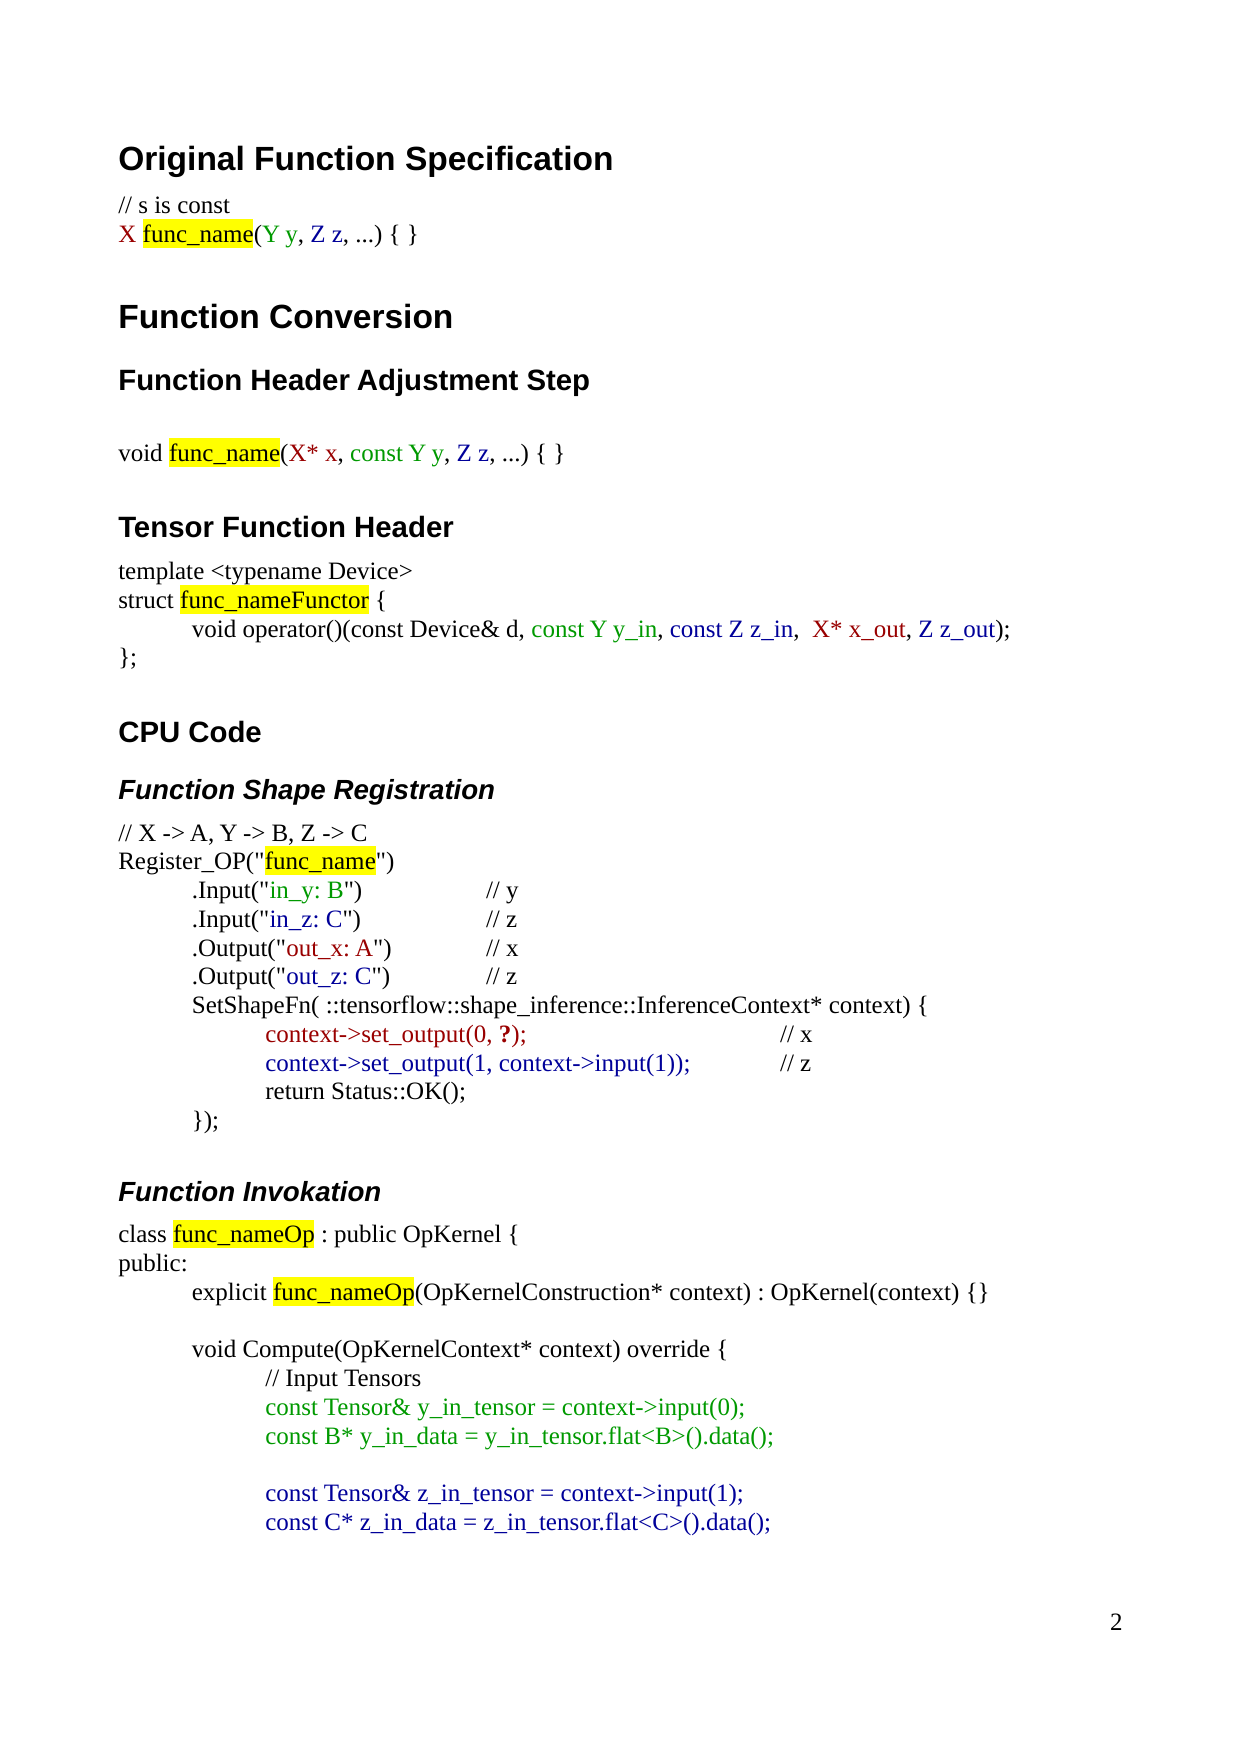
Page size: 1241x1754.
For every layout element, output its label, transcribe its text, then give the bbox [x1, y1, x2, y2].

text class func_nameOp : public OpKernel { [118, 1219, 1122, 1248]
text }); [118, 1105, 1122, 1134]
text const B* y_in_data = y_in_tensor.flat<B>().data(); [118, 1421, 1122, 1449]
subtitle Original Function Specification [118, 139, 1122, 178]
text context->set_output(1, context->input(1)); // z [118, 1048, 1122, 1076]
subtitle Function Conversion [118, 297, 1122, 336]
text public: [118, 1248, 1122, 1277]
subtitle Function Shape Registration [118, 773, 1122, 805]
subtitle CPU Code [118, 714, 1122, 748]
text // s is const [118, 190, 1122, 219]
text .Output("out_z: C") // z [118, 961, 1122, 990]
text const C* z_in_data = z_in_tensor.flat<C>().data(); [118, 1507, 1122, 1536]
text explicit func_nameOp(OpKernelConstruction* context) : OpKernel(context) {} [118, 1277, 1122, 1306]
subtitle Function Header Adjustment Step [118, 363, 1122, 397]
text }; [118, 642, 1122, 671]
text void operator()(const Device& d, const Y y_in, const Z z_in, X* x_out, Z z_out); [118, 614, 1122, 642]
text template <typename Device> [118, 556, 1122, 585]
subtitle Tensor Function Header [118, 510, 1122, 544]
text .Output("out_x: A") // x [118, 933, 1122, 961]
text X func_name(Y y, Z z, ...) { } [118, 219, 1122, 248]
text struct func_nameFunctor { [118, 585, 1122, 614]
text Register_OP("func_name") [118, 846, 1122, 875]
text .Input("in_z: C") // z [118, 904, 1122, 933]
text const Tensor& z_in_tensor = context->input(1); [118, 1478, 1122, 1507]
text // X -> A, Y -> B, Z -> C [118, 818, 1122, 846]
text context->set_output(0, ?); // x [118, 1019, 1122, 1048]
subtitle Function Invokation [118, 1175, 1122, 1207]
text SetShapeFn( ::tensorflow::shape_inference::InferenceContext* context) { [118, 990, 1122, 1019]
text void func_name(X* x, const Y y, Z z, ...) { } [118, 438, 1122, 467]
text void Compute(OpKernelContext* context) override { [118, 1334, 1122, 1363]
text // Input Tensors [118, 1363, 1122, 1392]
text return Status::OK(); [118, 1076, 1122, 1105]
text const Tensor& y_in_tensor = context->input(0); [118, 1392, 1122, 1421]
text .Input("in_y: B") // y [118, 875, 1122, 904]
